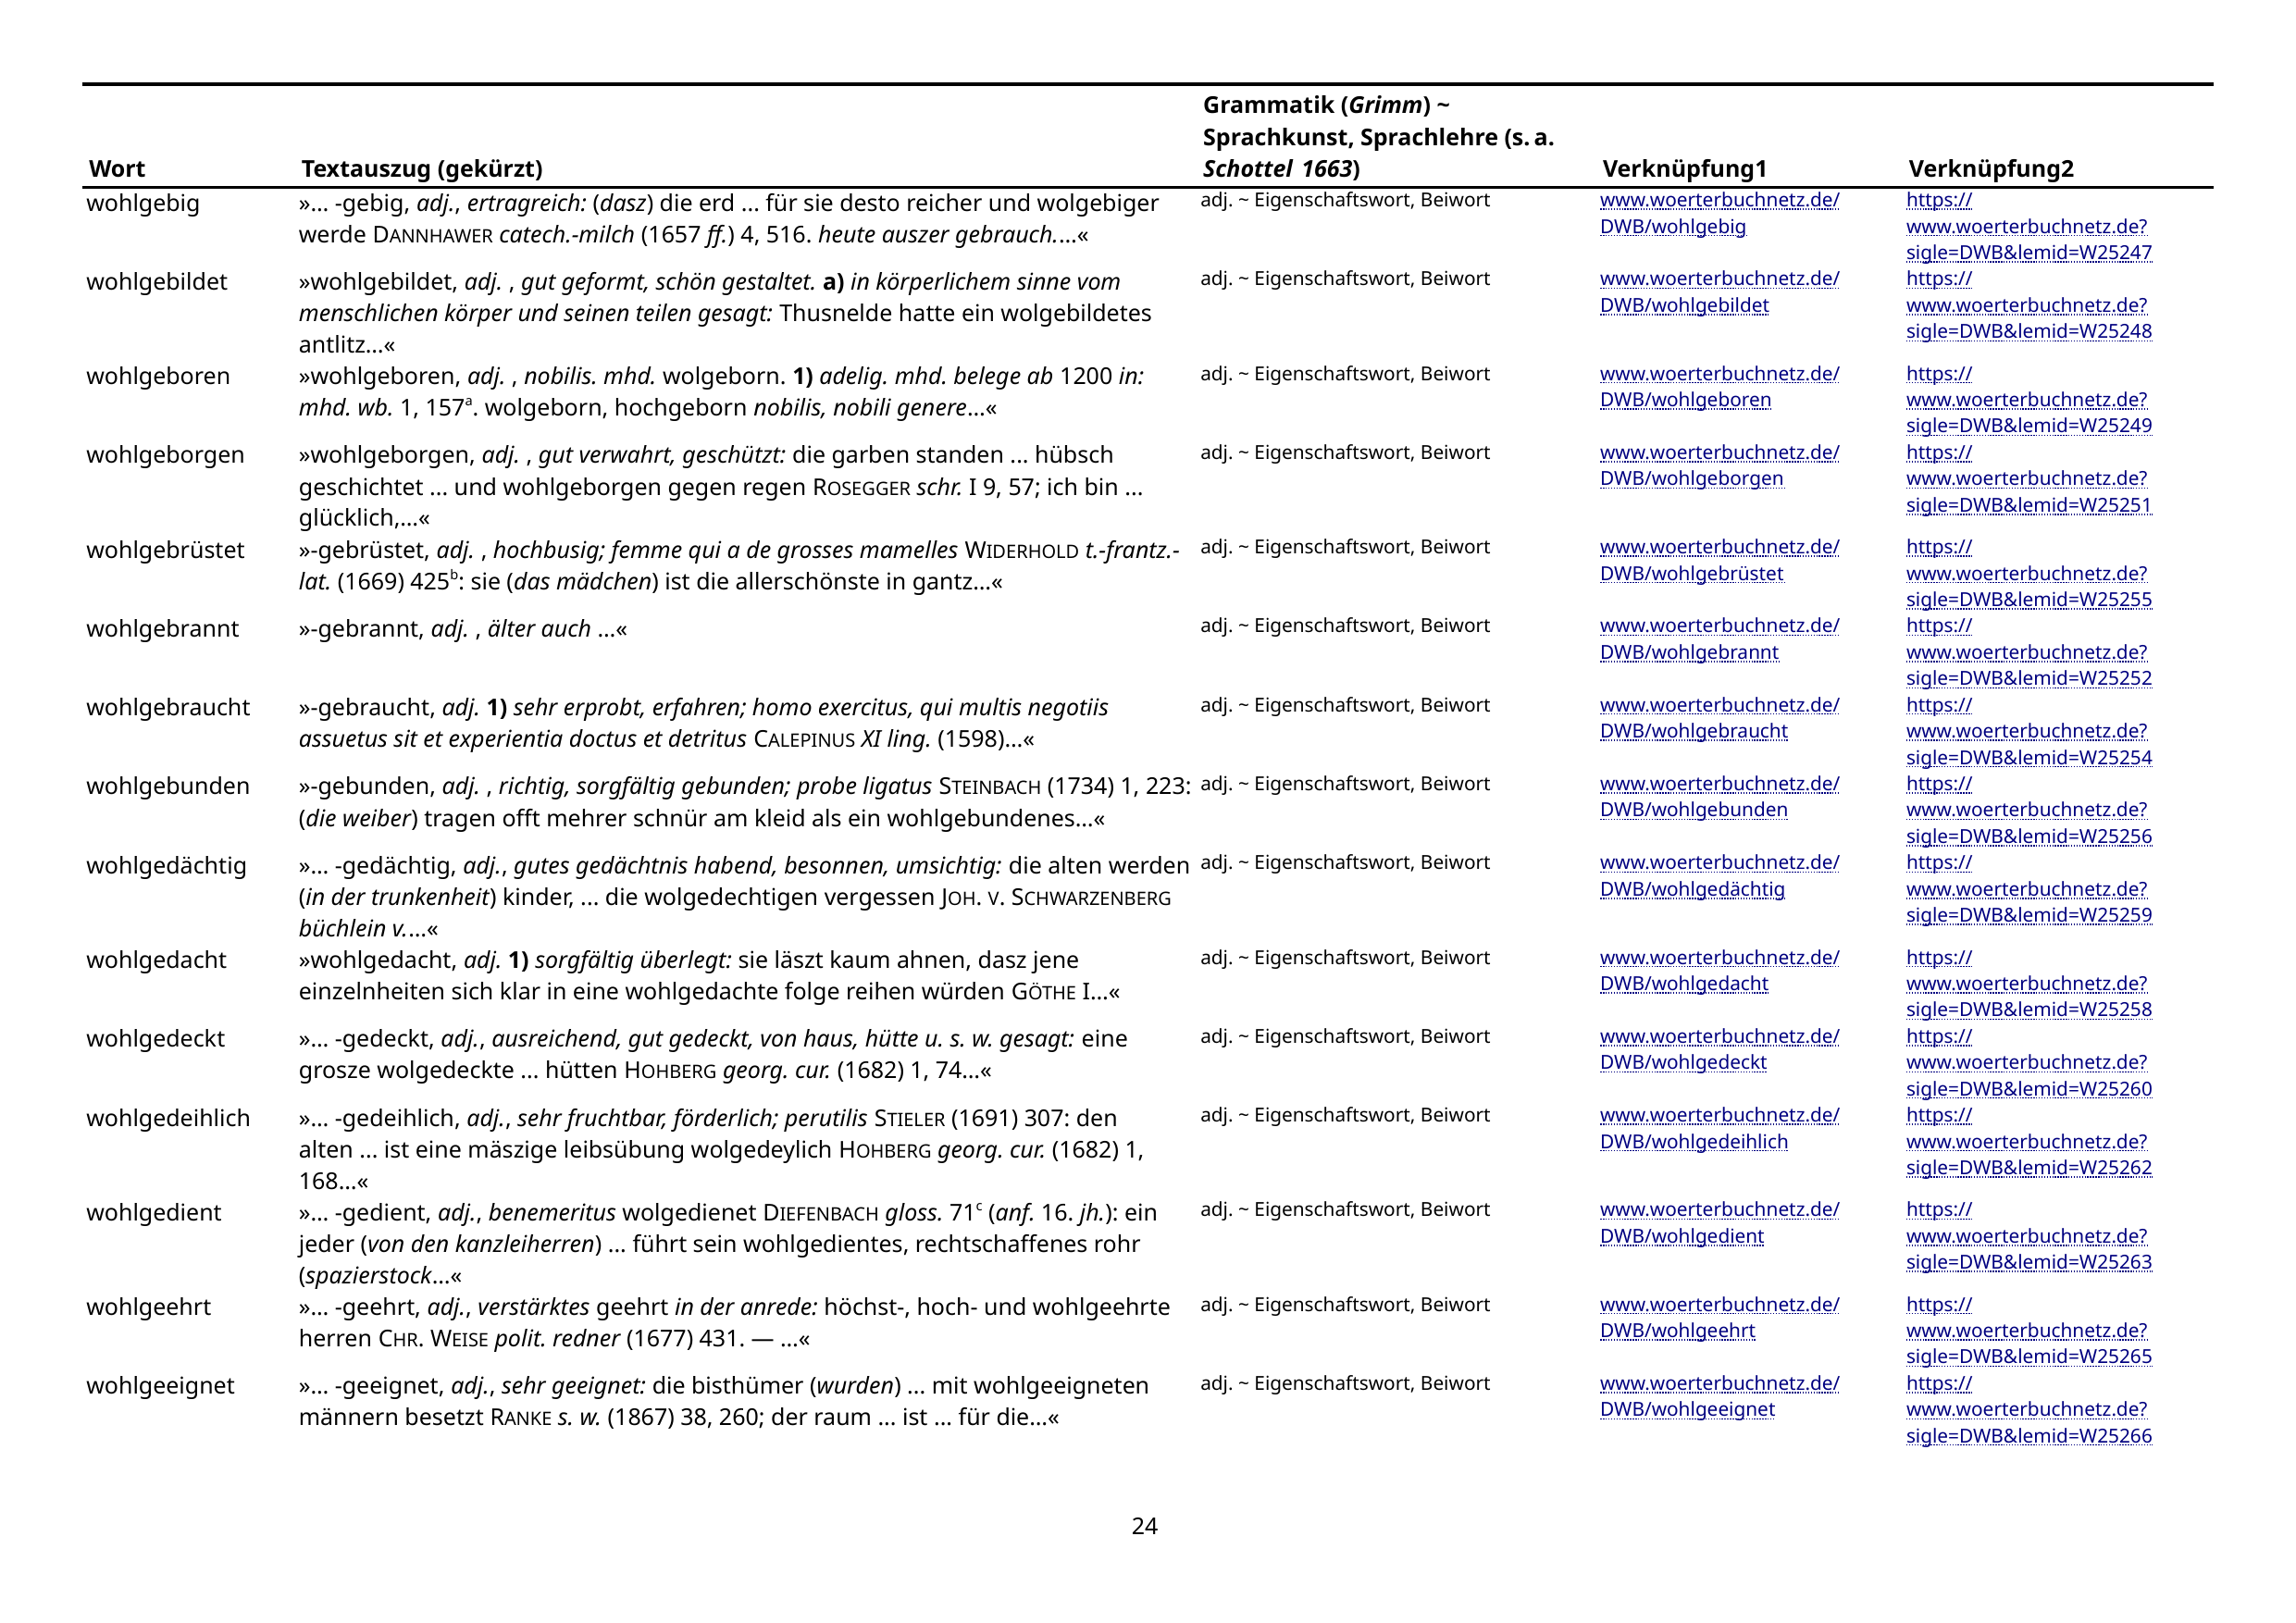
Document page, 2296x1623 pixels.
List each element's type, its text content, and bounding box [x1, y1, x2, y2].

table_cell www.woerterbuchnetz.de/DWB/wohlgebrannt [1596, 613, 1902, 691]
table_cell wohlgedient [82, 1196, 294, 1291]
table_header Grammatik (Grimm) ~ Sprachkunst, Sprachlehre (s. a. Schottel 1663) [1197, 86, 1595, 186]
table_cell wohlgebildet [82, 266, 294, 360]
table_cell adj. ~ Eigenschaftswort, Beiwort [1197, 439, 1595, 533]
table_cell www.woerterbuchnetz.de/DWB/wohlgeborgen [1596, 439, 1902, 533]
table_cell »wohlgebildet, adj. , gut geformt, schön gestaltet. a) in körperlichem sinne vom menschlichen körper und seinen teilen gesagt: Thusnelde hatte ein wolgebildetes antlitz…« [294, 266, 1196, 360]
table_cell https://www.woerterbuchnetz.de?sigle=DWB&lemid=W25249 [1902, 360, 2214, 439]
table_cell wohlgedacht [82, 944, 294, 1022]
table_cell adj. ~ Eigenschaftswort, Beiwort [1197, 1291, 1595, 1369]
table_cell https://www.woerterbuchnetz.de?sigle=DWB&lemid=W25258 [1902, 944, 2214, 1022]
table_cell adj. ~ Eigenschaftswort, Beiwort [1197, 533, 1595, 613]
table_cell adj. ~ Eigenschaftswort, Beiwort [1197, 1196, 1595, 1291]
table_cell »… -gedeckt, adj., ausreichend, gut gedeckt, von haus, hütte u. s. w. gesagt: eine grosze wolgedeckte ... hütten Hohberg georg. cur. (1682) 1, 74…« [294, 1022, 1196, 1101]
table_cell adj. ~ Eigenschaftswort, Beiwort [1197, 613, 1595, 691]
table_cell wohlgeborgen [82, 439, 294, 533]
table_cell wohlgedeihlich [82, 1101, 294, 1196]
table_cell https://www.woerterbuchnetz.de?sigle=DWB&lemid=W25259 [1902, 849, 2214, 944]
table_cell www.woerterbuchnetz.de/DWB/wohlgedeihlich [1596, 1101, 1902, 1196]
table_cell wohlgebrüstet [82, 533, 294, 613]
table_cell https://www.woerterbuchnetz.de?sigle=DWB&lemid=W25256 [1902, 770, 2214, 849]
table_cell »… -gebig, adj., ertragreich: (dasz) die erd ... für sie desto reicher und wolgebiger werde Dannhawer catech.-milch (1657 ff.) 4, 516. heute auszer gebrauch.…« [294, 189, 1196, 266]
table_cell https://www.woerterbuchnetz.de?sigle=DWB&lemid=W25254 [1902, 691, 2214, 770]
table_cell »wohlgeboren, adj. , nobilis. mhd. wolgeborn. 1) adelig. mhd. belege ab 1200 in: mhd. wb. 1, 157a. wolgeborn, hochgeborn nobilis, nobili genere…« [294, 360, 1196, 439]
table_cell »-gebrüstet, adj. , hochbusig; femme qui a de grosses mamelles Widerhold t.-frantz.-lat. (1669) 425b: sie (das mädchen) ist die allerschönste in gantz…« [294, 533, 1196, 613]
table_cell www.woerterbuchnetz.de/DWB/wohlgebrüstet [1596, 533, 1902, 613]
table_cell »… -geeignet, adj., sehr geeignet: die bisthümer (wurden) ... mit wohlgeeigneten männern besetzt Ranke s. w. (1867) 38, 260; der raum ... ist ... für die…« [294, 1369, 1196, 1448]
table_cell wohlgeboren [82, 360, 294, 439]
table_header Textauszug (gekürzt) [294, 86, 1196, 186]
table_cell wohlgebig [82, 189, 294, 266]
table_cell www.woerterbuchnetz.de/DWB/wohlgedeckt [1596, 1022, 1902, 1101]
table_cell adj. ~ Eigenschaftswort, Beiwort [1197, 1101, 1595, 1196]
table_cell www.woerterbuchnetz.de/DWB/wohlgebraucht [1596, 691, 1902, 770]
table_cell adj. ~ Eigenschaftswort, Beiwort [1197, 360, 1595, 439]
table_cell www.woerterbuchnetz.de/DWB/wohlgebildet [1596, 266, 1902, 360]
table_cell »… -gedächtig, adj., gutes gedächtnis habend, besonnen, umsichtig: die alten werden (in der trunkenheit) kinder, ... die wolgedechtigen vergessen Joh. v. Schwarzenberg büchlein v.…« [294, 849, 1196, 944]
table_cell https://www.woerterbuchnetz.de?sigle=DWB&lemid=W25255 [1902, 533, 2214, 613]
table_cell www.woerterbuchnetz.de/DWB/wohlgebunden [1596, 770, 1902, 849]
table_cell adj. ~ Eigenschaftswort, Beiwort [1197, 944, 1595, 1022]
table_cell »wohlgeborgen, adj. , gut verwahrt, geschützt: die garben standen ... hübsch geschichtet ... und wohlgeborgen gegen regen Rosegger schr. I 9, 57; ich bin ... glücklich,…« [294, 439, 1196, 533]
table_cell adj. ~ Eigenschaftswort, Beiwort [1197, 770, 1595, 849]
table_cell www.woerterbuchnetz.de/DWB/wohlgeboren [1596, 360, 1902, 439]
table_cell wohlgeeignet [82, 1369, 294, 1448]
table_cell adj. ~ Eigenschaftswort, Beiwort [1197, 849, 1595, 944]
table_cell wohlgedächtig [82, 849, 294, 944]
table_cell »-gebraucht, adj. 1) sehr erprobt, erfahren; homo exercitus, qui multis negotiis assuetus sit et experientia doctus et detritus Calepinus XI ling. (1598)…« [294, 691, 1196, 770]
table_cell https://www.woerterbuchnetz.de?sigle=DWB&lemid=W25260 [1902, 1022, 2214, 1101]
table_cell https://www.woerterbuchnetz.de?sigle=DWB&lemid=W25247 [1902, 189, 2214, 266]
table_cell »-gebunden, adj. , richtig, sorgfältig gebunden; probe ligatus Steinbach (1734) 1, 223: (die weiber) tragen offt mehrer schnür am kleid als ein wohlgebundenes…« [294, 770, 1196, 849]
table_cell www.woerterbuchnetz.de/DWB/wohlgedient [1596, 1196, 1902, 1291]
table_cell www.woerterbuchnetz.de/DWB/wohlgeeignet [1596, 1369, 1902, 1448]
table_cell https://www.woerterbuchnetz.de?sigle=DWB&lemid=W25266 [1902, 1369, 2214, 1448]
table_cell adj. ~ Eigenschaftswort, Beiwort [1197, 1022, 1595, 1101]
table_cell »… -geehrt, adj., verstärktes geehrt in der anrede: höchst-, hoch- und wohlgeehrte herren Chr. Weise polit. redner (1677) 431. — …« [294, 1291, 1196, 1369]
table_cell »… -gedeihlich, adj., sehr fruchtbar, förderlich; perutilis Stieler (1691) 307: den alten ... ist eine mäszige leibsübung wolgedeylich Hohberg georg. cur. (1682) 1, 168…« [294, 1101, 1196, 1196]
table_cell wohlgedeckt [82, 1022, 294, 1101]
table_header Verknüpfung2 [1902, 86, 2214, 186]
table_cell wohlgebunden [82, 770, 294, 849]
table_cell https://www.woerterbuchnetz.de?sigle=DWB&lemid=W25251 [1902, 439, 2214, 533]
table_cell »wohlgedacht, adj. 1) sorgfältig überlegt: sie läszt kaum ahnen, dasz jene einzelnheiten sich klar in eine wohlgedachte folge reihen würden Göthe I…« [294, 944, 1196, 1022]
table_cell www.woerterbuchnetz.de/DWB/wohlgeehrt [1596, 1291, 1902, 1369]
table_cell wohlgebraucht [82, 691, 294, 770]
table_cell https://www.woerterbuchnetz.de?sigle=DWB&lemid=W25262 [1902, 1101, 2214, 1196]
table_cell »-gebrannt, adj. , älter auch …« [294, 613, 1196, 691]
table_header Verknüpfung1 [1596, 86, 1902, 186]
table_cell https://www.woerterbuchnetz.de?sigle=DWB&lemid=W25265 [1902, 1291, 2214, 1369]
table_cell https://www.woerterbuchnetz.de?sigle=DWB&lemid=W25263 [1902, 1196, 2214, 1291]
table_cell wohlgebrannt [82, 613, 294, 691]
table_cell www.woerterbuchnetz.de/DWB/wohlgebig [1596, 189, 1902, 266]
table_cell »… -gedient, adj., benemeritus wolgedienet Diefenbach gloss. 71c (anf. 16. jh.): ein jeder (von den kanzleiherren) ... führt sein wohlgedientes, rechtschaffenes rohr (spazierstock…« [294, 1196, 1196, 1291]
table_cell adj. ~ Eigenschaftswort, Beiwort [1197, 691, 1595, 770]
table_cell https://www.woerterbuchnetz.de?sigle=DWB&lemid=W25248 [1902, 266, 2214, 360]
table_cell https://www.woerterbuchnetz.de?sigle=DWB&lemid=W25252 [1902, 613, 2214, 691]
table_cell wohlgeehrt [82, 1291, 294, 1369]
table_cell www.woerterbuchnetz.de/DWB/wohlgedacht [1596, 944, 1902, 1022]
table_cell adj. ~ Eigenschaftswort, Beiwort [1197, 189, 1595, 266]
table_cell adj. ~ Eigenschaftswort, Beiwort [1197, 1369, 1595, 1448]
table_cell www.woerterbuchnetz.de/DWB/wohlgedächtig [1596, 849, 1902, 944]
table_header Wort [82, 86, 294, 186]
table_cell adj. ~ Eigenschaftswort, Beiwort [1197, 266, 1595, 360]
